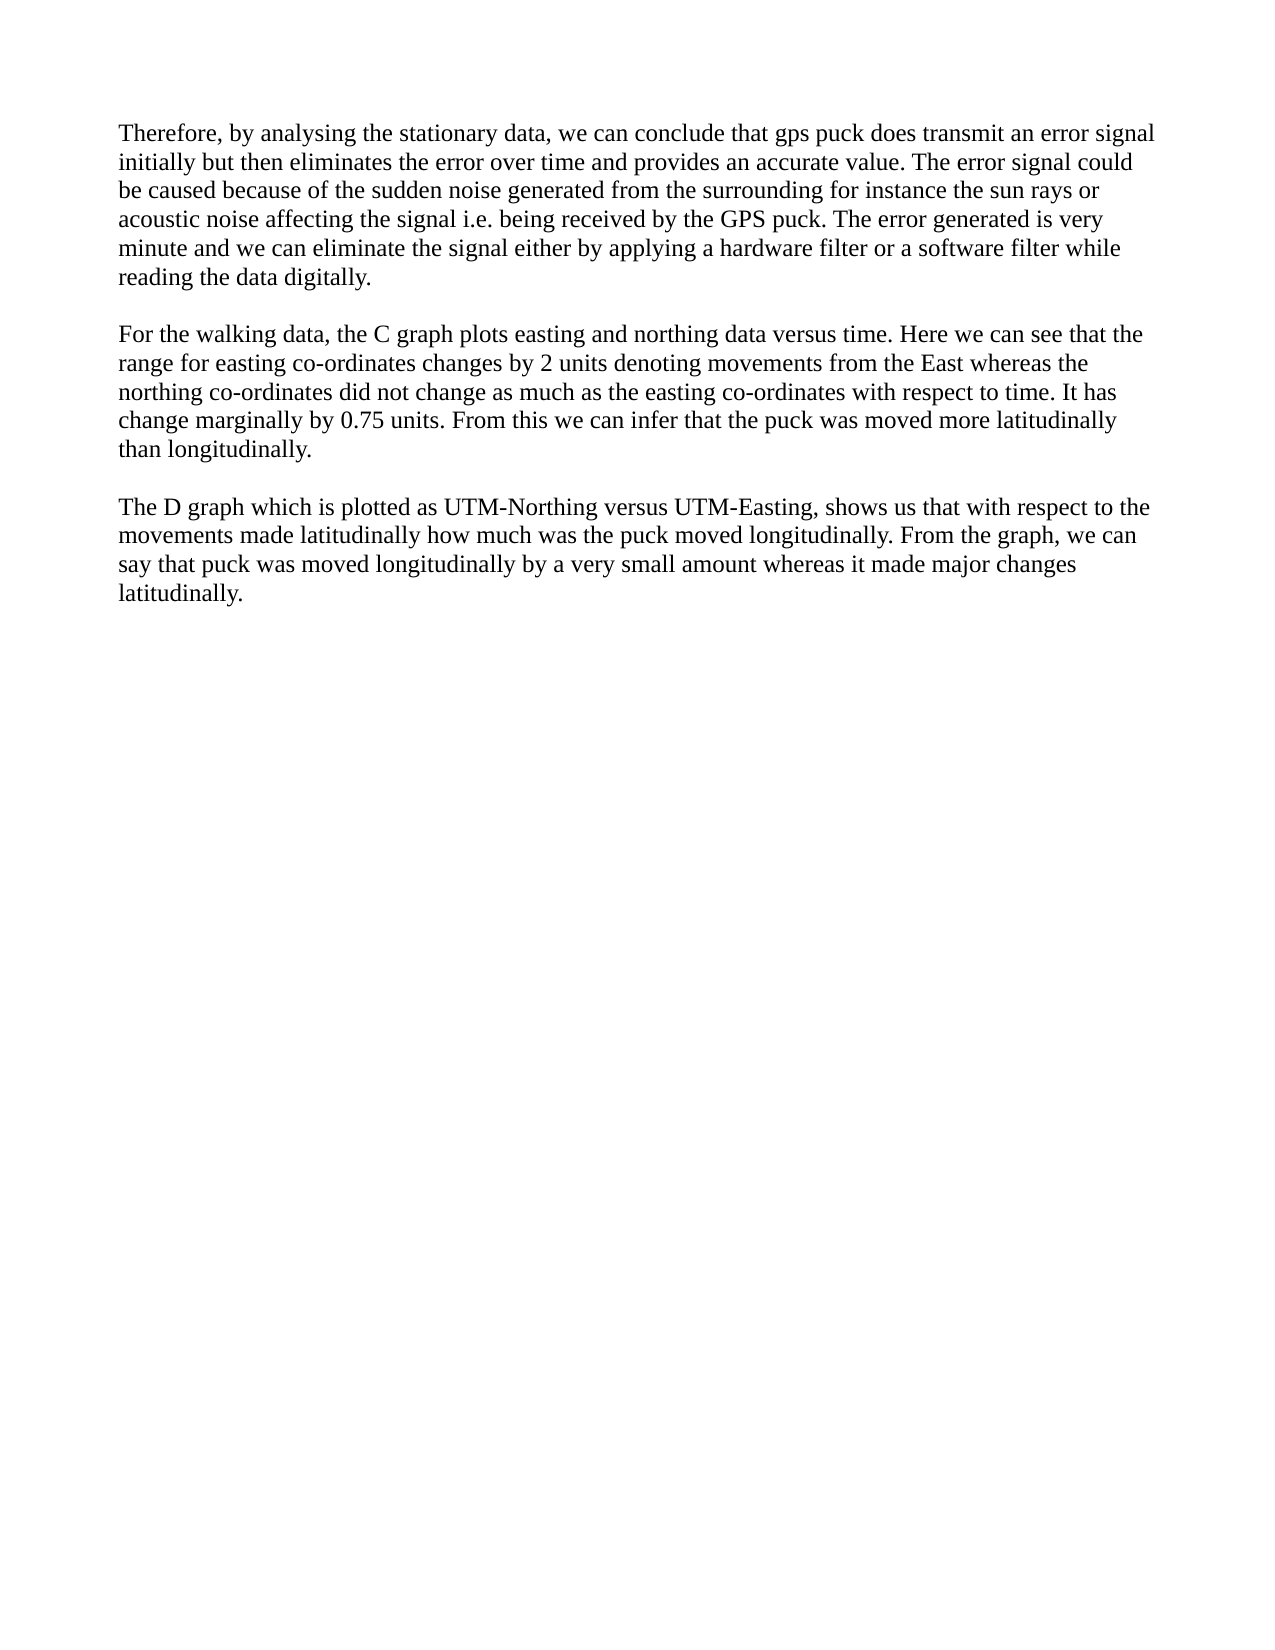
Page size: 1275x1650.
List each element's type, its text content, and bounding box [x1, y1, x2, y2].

text Therefore, by analysing the stationary data, we can conclude that gps puck does transmit an error signal initially but then eliminates the error over time and provides an accurate value. The error signal could be caused because of the sudden noise generated from the surrounding for instance the sun rays or acoustic noise affecting the signal i.e. being received by the GPS puck. The error generated is very minute and we can eliminate the signal either by applying a hardware filter or a software filter while reading the data digitally. [118, 118, 1157, 291]
text For the walking data, the C graph plots easting and northing data versus time. Here we can see that the range for easting co-ordinates changes by 2 units denoting movements from the East whereas the northing co-ordinates did not change as much as the easting co-ordinates with respect to time. It has change marginally by 0.75 units. From this we can infer that the puck was moved more latitudinally than longitudinally. [118, 319, 1157, 463]
text The D graph which is plotted as UTM-Northing versus UTM-Easting, shows us that with respect to the movements made latitudinally how much was the puck moved longitudinally. From the graph, we can say that puck was moved longitudinally by a very small amount whereas it made major changes latitudinally. [118, 492, 1157, 607]
